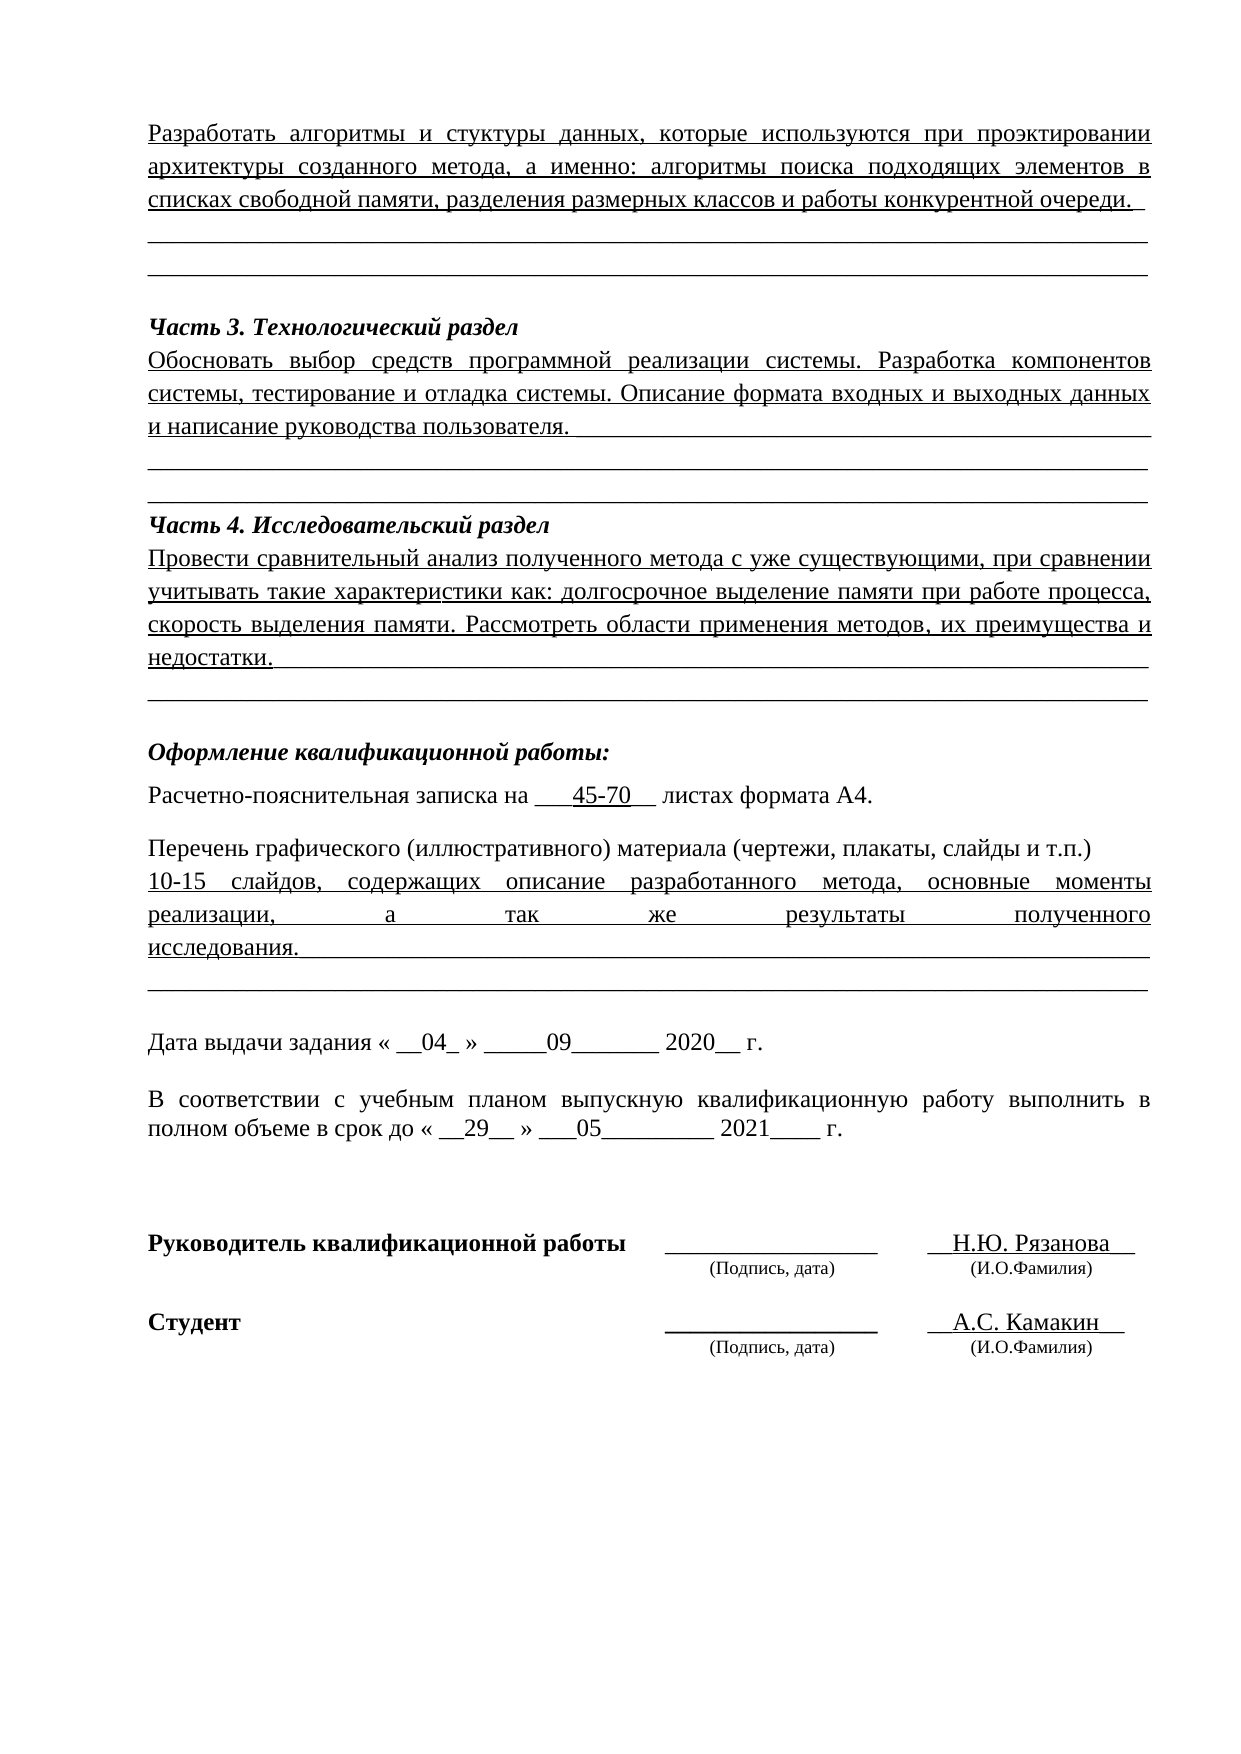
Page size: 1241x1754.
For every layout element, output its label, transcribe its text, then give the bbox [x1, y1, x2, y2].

text Руководитель квалификационной работы _________________ __Н.Ю. Рязанова__ [148, 1228, 1152, 1257]
text Расчетно-пояснительная записка на ___45-70__ листах формата А4. [148, 780, 1152, 809]
text Провести сравнительный анализ полученного метода с уже существующими, при сравнении [148, 543, 1152, 568]
text ________________________________________________________________________________ [148, 965, 1152, 994]
text Часть 4. Исследовательский раздел [148, 510, 1152, 539]
text системы, тестирование и отладка системы. Описание формата входных и выходных данных и написание руководства пользователя. ______________________________________________ [148, 371, 1152, 440]
text 10-15 слайдов, содержащих описание разработанного метода, основные моменты [148, 866, 1152, 891]
text недостатки.______________________________________________________________________ [148, 636, 1152, 671]
text ________________________________________________________________________________ [148, 250, 1152, 279]
text Часть 3. Технологический раздел [148, 312, 1152, 341]
text Разработать алгоритмы и стуктуры данных, которые используются при проэктировании [148, 118, 1152, 143]
text учитывать такие характериcтики как: долгосрочное выделение памяти при работе процесса, скорость выделения памяти. Рассмотреть области применения методов, их преимущества и [148, 569, 1152, 634]
text ________________________________________________________________________________ [148, 675, 1152, 704]
text ________________________________________________________________________________ [148, 477, 1152, 506]
text ________________________________________________________________________________ [148, 217, 1152, 246]
text (Подпись, дата) (И.О.Фамилия) [148, 1336, 1093, 1357]
text Студент _________________ __А.С. Камакин__ [148, 1307, 1152, 1336]
text Оформление квалификационной работы: [148, 737, 1152, 766]
text ________________________________________________________________________________ [148, 444, 1152, 473]
text (Подпись, дата) (И.О.Фамилия) [148, 1257, 1093, 1278]
text Перечень графического (иллюстративного) материала (чертежи, плакаты, слайды и т.п.) [148, 833, 1152, 862]
text архитектуры созданного метода, а именно: алгоритмы поиска подходящих элементов в списках свободной памяти, разделения размерных классов и работы конкурентной очереди._ [148, 144, 1152, 213]
text В соответствии с учебным планом выпускную квалификационную работу выполнить в полном объеме в срок до « __29__ » ___05_________ 2021____ г. [148, 1084, 1152, 1142]
text реализации, а так же результаты полученного исследования.____________________________________________________________________ [148, 892, 1152, 961]
text Обосновать выбор средств программной реализации системы. Разработка компонентов [148, 345, 1152, 370]
text Дата выдачи задания « __04_ » _____09_______ 2020__ г. [148, 1027, 1152, 1056]
